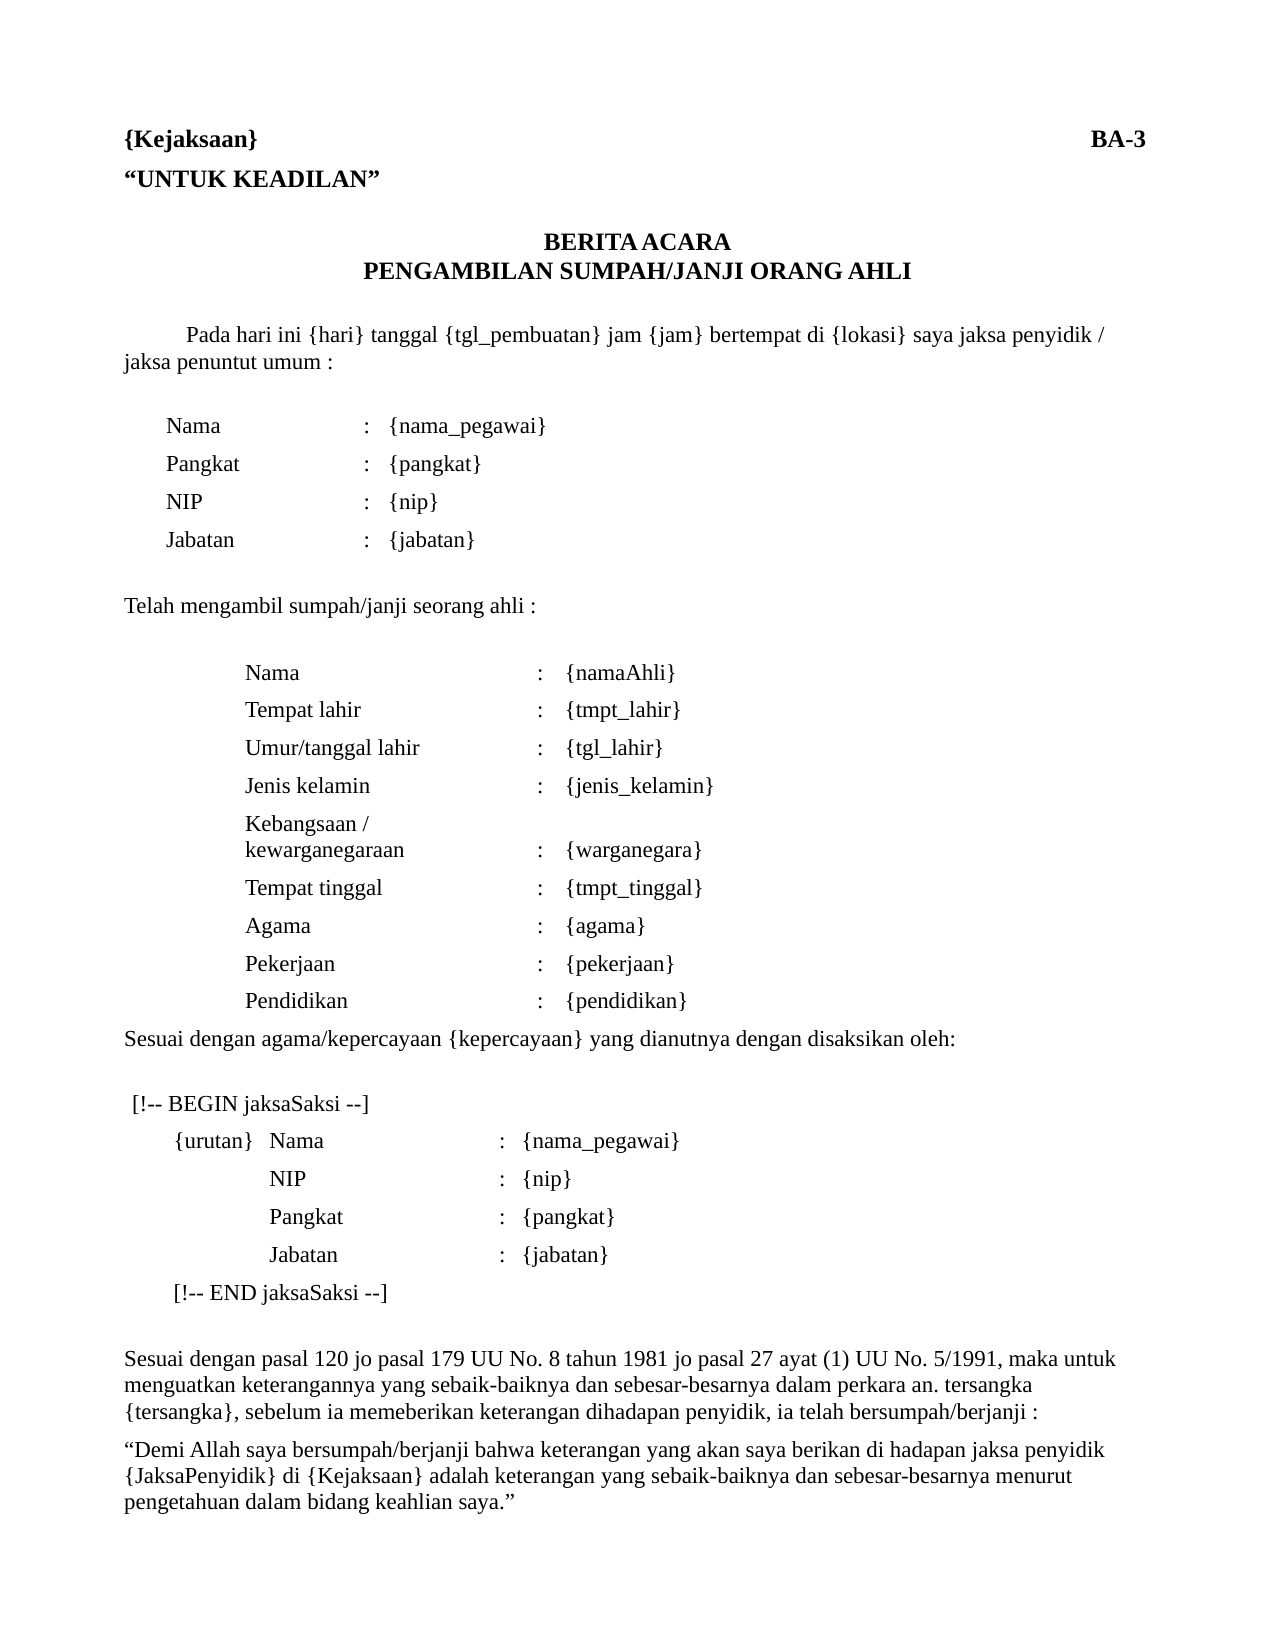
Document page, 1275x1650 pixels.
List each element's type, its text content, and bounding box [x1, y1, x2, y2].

table_cell Pangkat [264, 1197, 493, 1235]
table_cell : [531, 944, 559, 982]
table_cell : [531, 906, 559, 944]
table_cell {jabatan} [516, 1235, 1158, 1273]
table_cell {tgl_lahir} [559, 729, 1156, 766]
table_cell : [493, 1160, 516, 1197]
table_cell {pangkat} [516, 1197, 1158, 1235]
table_cell {pekerjaan} [559, 944, 1156, 982]
table_cell NIP [160, 482, 358, 520]
table_cell {jabatan} [382, 520, 1156, 558]
table_cell {pendidikan} [559, 982, 1156, 1020]
table_cell : [531, 766, 559, 804]
table_header Sesuai dengan agama/kepercayaan {kepercayaan} yang dianutnya dengan disaksikan oleh: [118, 1020, 1157, 1084]
table_cell [168, 1197, 263, 1235]
table_cell : [531, 804, 559, 868]
table_header Telah mengambil sumpah/janji seorang ahli : [118, 586, 1157, 624]
table_cell : [531, 869, 559, 906]
table_cell : [358, 444, 382, 482]
table_cell Pendidikan [239, 982, 531, 1020]
table_cell : [358, 482, 382, 520]
table_cell Jabatan [264, 1235, 493, 1273]
table_cell NIP [264, 1160, 493, 1197]
table_header : [358, 406, 382, 444]
table_header : [531, 653, 559, 691]
table_cell Pangkat [160, 444, 358, 482]
table_cell Pekerjaan [239, 944, 531, 982]
table_header {nama_pegawai} [516, 1122, 1158, 1159]
table_header {Kejaksaan} [118, 118, 1085, 158]
table_header Pada hari ini {hari} tanggal {tgl_pembuatan} jam {jam} bertempat di {lokasi} saya jaksa penyidik / jaksa penuntut umum : [118, 314, 1157, 406]
table_cell Agama [239, 906, 531, 944]
table_cell {tmpt_lahir} [559, 691, 1156, 729]
table_header “UNTUK KEADILAN” [118, 158, 416, 198]
table_cell : [531, 982, 559, 1020]
text BERITA ACARA [118, 227, 1157, 256]
table_header Sesuai dengan pasal 120 jo pasal 179 UU No. 8 tahun 1981 jo pasal 27 ayat (1) UU No. 5/1991, maka untuk menguatkan keterangannya yang sebaik-baiknya dan sebesar-besarnya dalam perkara an. tersangka {tersangka}, sebelum ia memeberikan keterangan dihadapan penyidik, ia telah bersumpah/berjanji : [118, 1340, 1157, 1430]
table_cell [!-- END jaksaSaksi --] [168, 1273, 1158, 1311]
table_cell : [531, 691, 559, 729]
table_cell {jenis_kelamin} [559, 766, 1156, 804]
table_cell : [531, 729, 559, 766]
text PENGAMBILAN SUMPAH/JANJI ORANG AHLI [118, 256, 1157, 285]
table_header BA-3 [1085, 118, 1157, 158]
table_header {urutan} [168, 1122, 263, 1159]
table_cell [168, 1235, 263, 1273]
table_header {namaAhli} [559, 653, 1156, 691]
table_cell Jenis kelamin [239, 766, 531, 804]
table_cell {nip} [382, 482, 1156, 520]
table_cell {agama} [559, 906, 1156, 944]
table_cell : [358, 520, 382, 558]
table_cell {warganegara} [559, 804, 1156, 868]
table_cell {nip} [516, 1160, 1158, 1197]
table_cell {tmpt_tinggal} [559, 869, 1156, 906]
table_cell {pangkat} [382, 444, 1156, 482]
table_header {nama_pegawai} [382, 406, 1156, 444]
table_cell Jabatan [160, 520, 358, 558]
table_header “Demi Allah saya bersumpah/berjanji bahwa keterangan yang akan saya berikan di hadapan jaksa penyidik {JaksaPenyidik} di {Kejaksaan} adalah keterangan yang sebaik-baiknya dan sebesar-besarnya menurut pengetahuan dalam bidang keahlian saya.” [118, 1430, 1157, 1521]
table_cell : [493, 1197, 516, 1235]
table_cell Kebangsaan / kewarganegaraan [239, 804, 531, 868]
table_header Nama [239, 653, 531, 691]
table_cell : [493, 1235, 516, 1273]
table_cell Tempat tinggal [239, 869, 531, 906]
table_cell Tempat lahir [239, 691, 531, 729]
table_cell [168, 1160, 263, 1197]
table_header : [493, 1122, 516, 1159]
table_header Nama [264, 1122, 493, 1159]
table_header Nama [160, 406, 358, 444]
table_header [!-- BEGIN jaksaSaksi --] [126, 1084, 1156, 1122]
table_cell Umur/tanggal lahir [239, 729, 531, 766]
